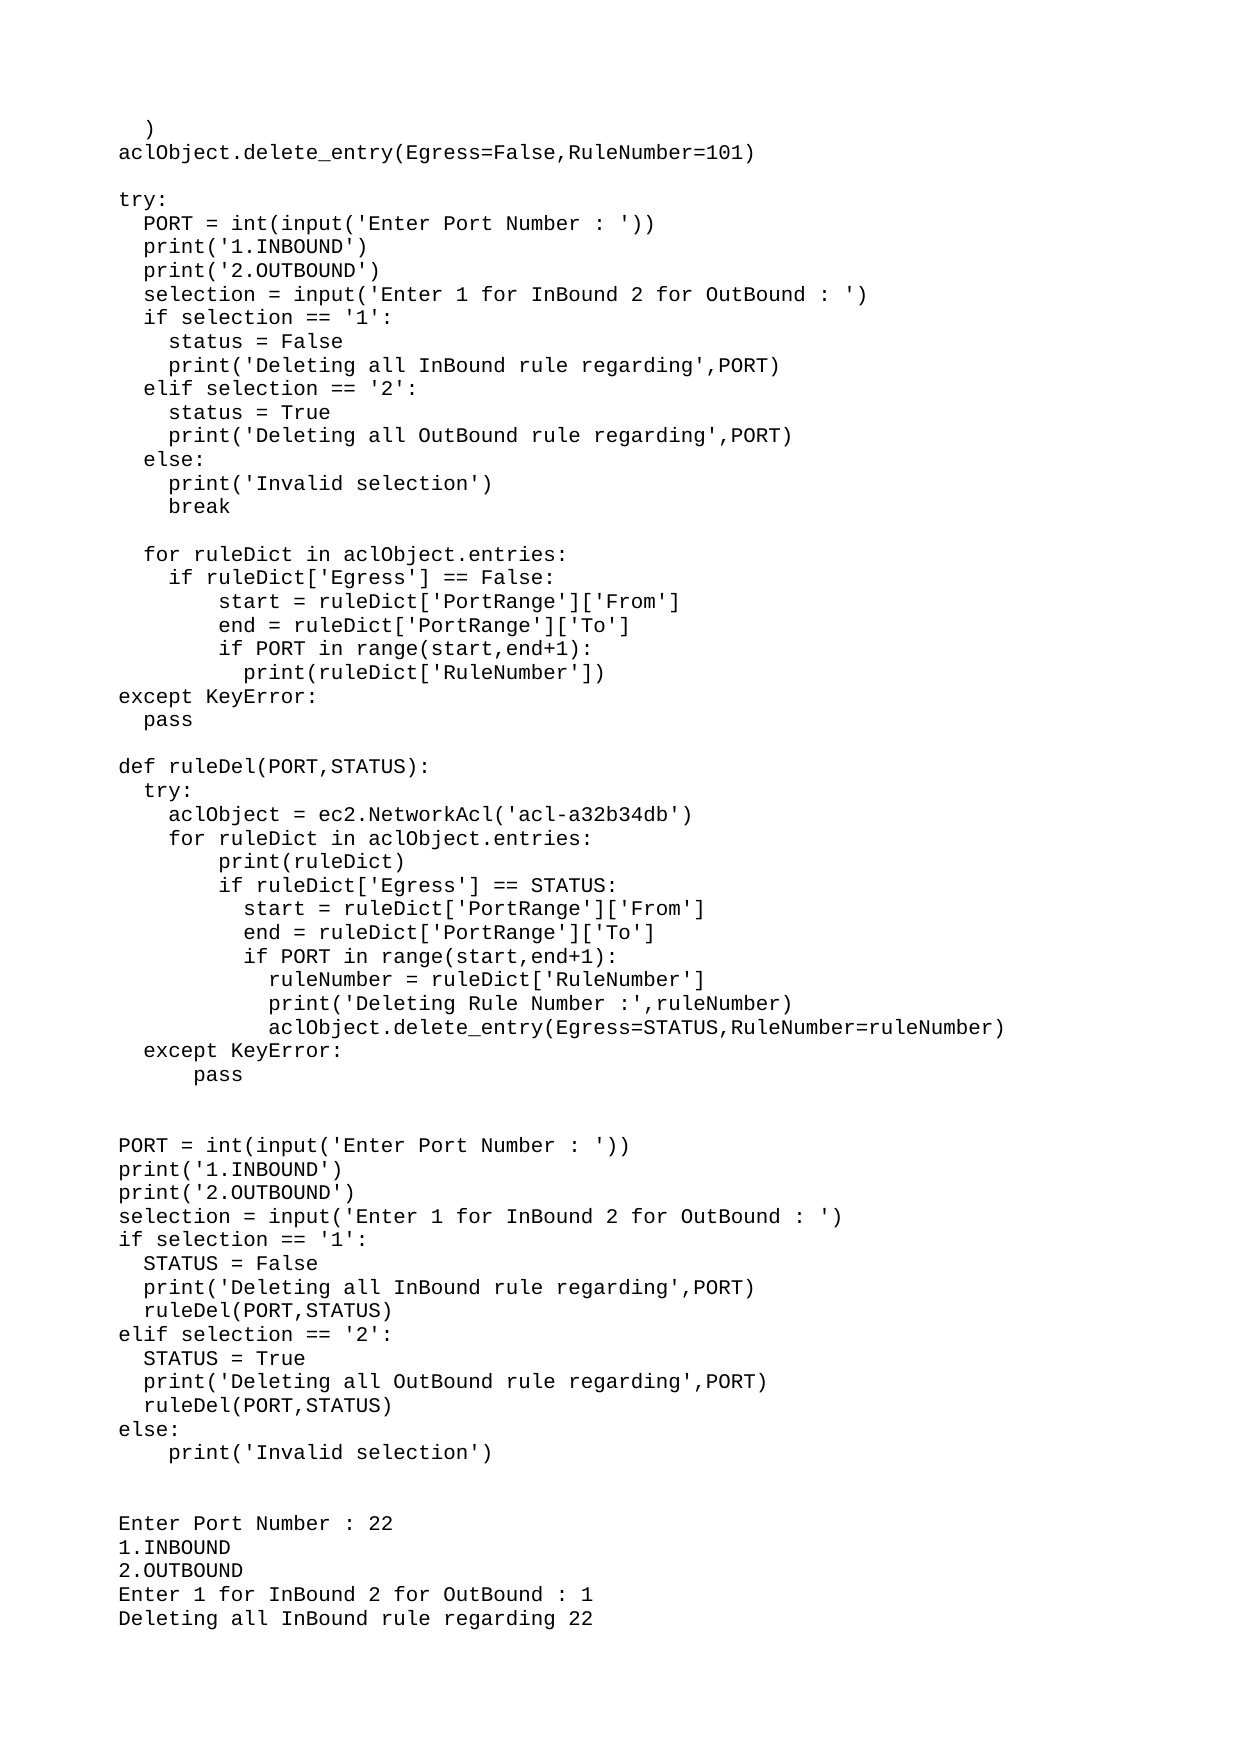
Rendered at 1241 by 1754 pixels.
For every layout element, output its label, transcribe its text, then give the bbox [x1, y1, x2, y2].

text status = True [118, 402, 1122, 426]
text print('Invalid selection') [118, 1442, 1122, 1466]
text ruleDel(PORT,STATUS) [118, 1300, 1122, 1324]
text STATUS = False [118, 1253, 1122, 1277]
text aclObject = ec2.NetworkAcl('acl-a32b34db') [118, 804, 1122, 827]
text status = False [118, 331, 1122, 354]
text if ruleDict['Egress'] == STATUS: [118, 875, 1122, 898]
text for ruleDict in aclObject.entries: [118, 827, 1122, 851]
text print('Deleting all InBound rule regarding',PORT) [118, 354, 1122, 378]
text print(ruleDict['RuleNumber']) [118, 662, 1122, 686]
text Enter 1 for InBound 2 for OutBound : 1 [118, 1584, 1122, 1608]
text elif selection == '2': [118, 1324, 1122, 1348]
text PORT = int(input('Enter Port Number : ')) [118, 1135, 1122, 1158]
text def ruleDel(PORT,STATUS): [118, 757, 1122, 780]
text ruleNumber = ruleDict['RuleNumber'] [118, 969, 1122, 993]
text ​ [118, 733, 1122, 757]
text ​ [118, 165, 1122, 189]
text except KeyError: [118, 1040, 1122, 1064]
text end = ruleDict['PortRange']['To'] [118, 922, 1122, 946]
text 2.OUTBOUND [118, 1561, 1122, 1584]
text break [118, 496, 1122, 520]
text print('Deleting Rule Number :',ruleNumber) [118, 993, 1122, 1017]
text print('2.OUTBOUND') [118, 260, 1122, 284]
text aclObject.delete_entry(Egress=STATUS,RuleNumber=ruleNumber) [118, 1017, 1122, 1040]
text end = ruleDict['PortRange']['To'] [118, 615, 1122, 638]
text else: [118, 1419, 1122, 1442]
text try: [118, 189, 1122, 213]
text if PORT in range(start,end+1): [118, 946, 1122, 969]
text if ruleDict['Egress'] == False: [118, 567, 1122, 591]
text print('Deleting all OutBound rule regarding',PORT) [118, 1371, 1122, 1395]
text Deleting all InBound rule regarding 22 [118, 1608, 1122, 1631]
text STATUS = True [118, 1348, 1122, 1371]
text 1.INBOUND [118, 1537, 1122, 1561]
text pass [118, 709, 1122, 733]
text except KeyError: [118, 686, 1122, 709]
text aclObject.delete_entry(Egress=False,RuleNumber=101) [118, 142, 1122, 165]
text if selection == '1': [118, 1229, 1122, 1253]
text elif selection == '2': [118, 378, 1122, 402]
text print('1.INBOUND') [118, 1158, 1122, 1182]
text print('Deleting all InBound rule regarding',PORT) [118, 1277, 1122, 1300]
text start = ruleDict['PortRange']['From'] [118, 591, 1122, 615]
text ​ [118, 1466, 1122, 1489]
text try: [118, 780, 1122, 804]
text for ruleDict in aclObject.entries: [118, 544, 1122, 567]
text ) [118, 118, 1122, 142]
text if selection == '1': [118, 307, 1122, 331]
text print('Invalid selection') [118, 473, 1122, 496]
text Enter Port Number : 22 [118, 1513, 1122, 1537]
text print('1.INBOUND') [118, 236, 1122, 260]
text selection = input('Enter 1 for InBound 2 for OutBound : ') [118, 1206, 1122, 1229]
text start = ruleDict['PortRange']['From'] [118, 898, 1122, 922]
text print('2.OUTBOUND') [118, 1182, 1122, 1206]
text PORT = int(input('Enter Port Number : ')) [118, 213, 1122, 236]
text pass [118, 1064, 1122, 1088]
text print(ruleDict) [118, 851, 1122, 875]
text else: [118, 449, 1122, 473]
text ruleDel(PORT,STATUS) [118, 1395, 1122, 1419]
text ​ [118, 1088, 1122, 1111]
text selection = input('Enter 1 for InBound 2 for OutBound : ') [118, 284, 1122, 307]
text print('Deleting all OutBound rule regarding',PORT) [118, 426, 1122, 449]
text if PORT in range(start,end+1): [118, 638, 1122, 662]
